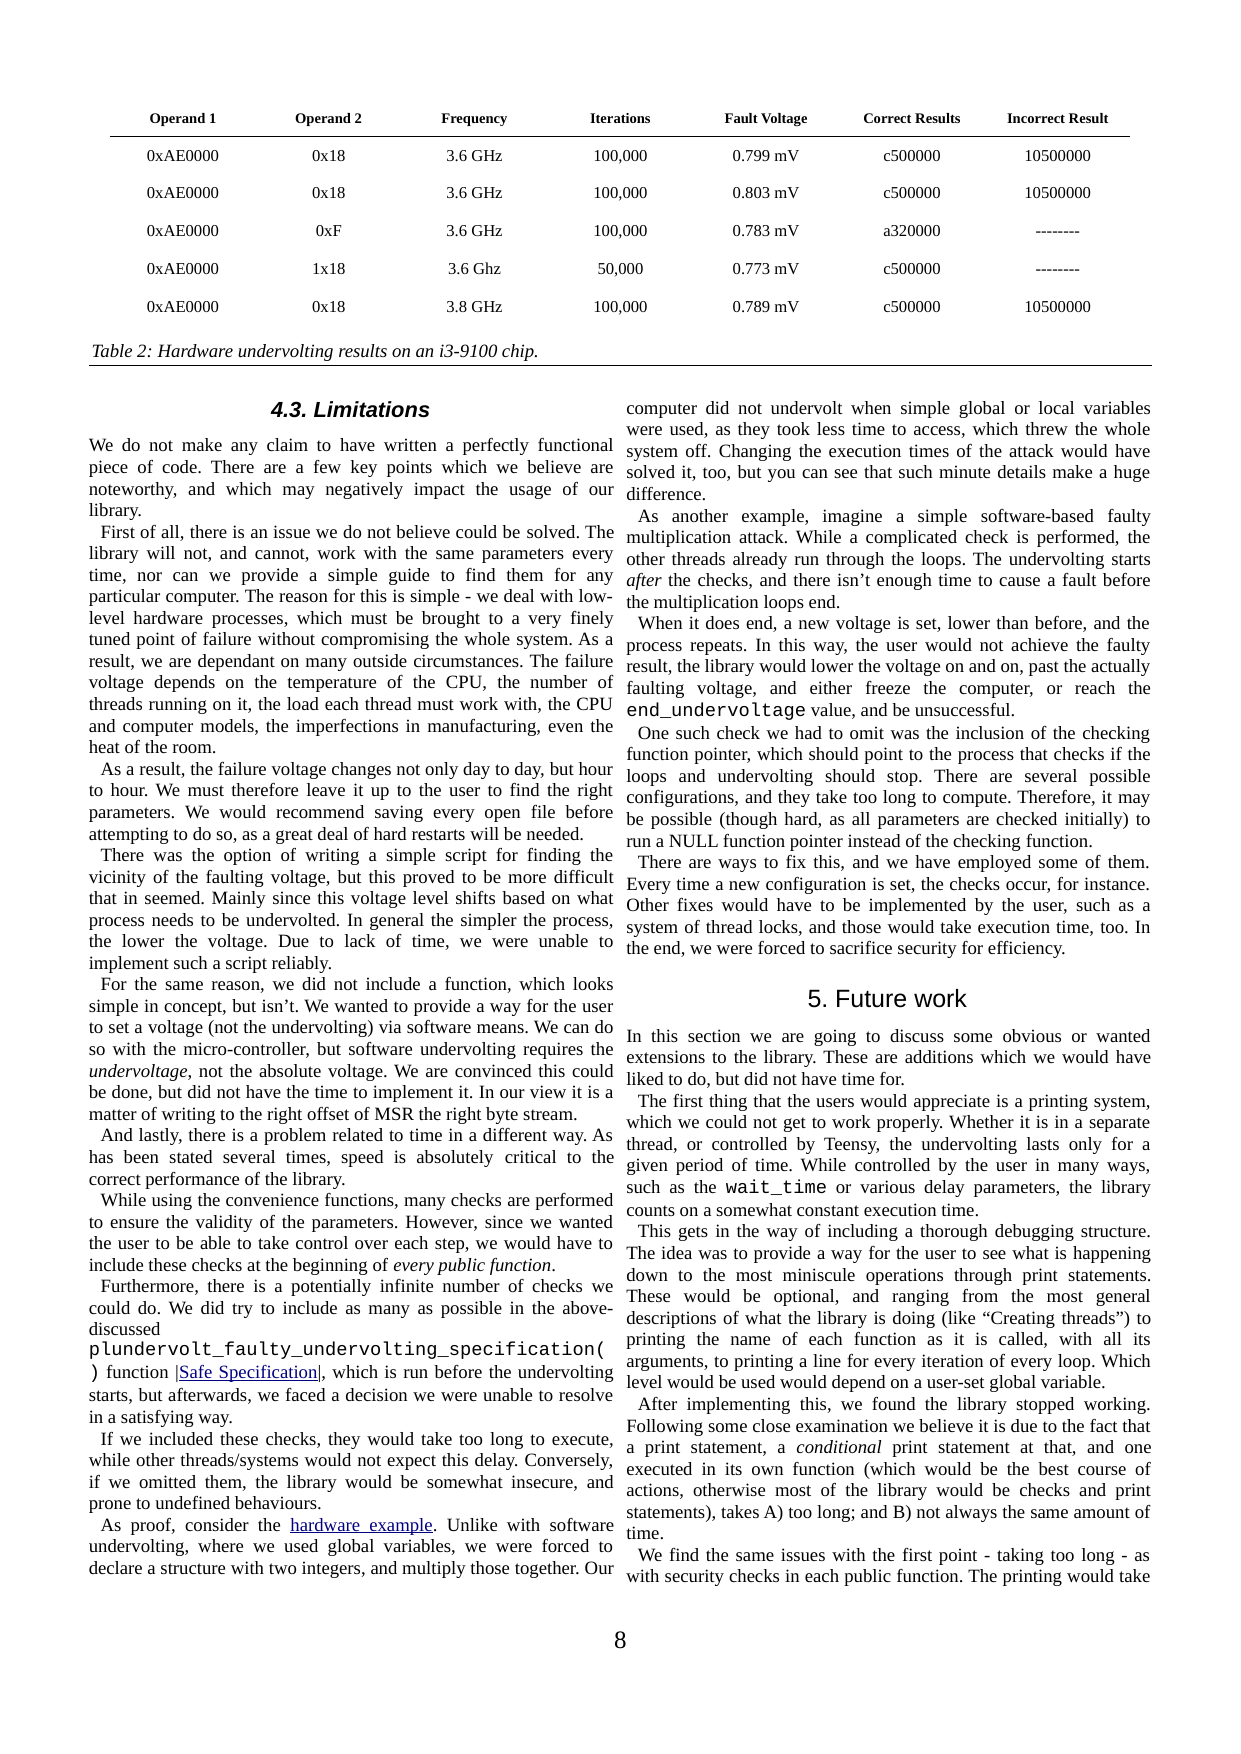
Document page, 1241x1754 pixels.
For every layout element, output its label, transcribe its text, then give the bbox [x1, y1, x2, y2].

table_cell 0.783 mV [693, 212, 839, 250]
table_header Operand 2 [256, 100, 401, 136]
table_cell 3.6 GHz [401, 137, 547, 174]
table_cell 50,000 [547, 250, 693, 288]
text We do not make any claim to have written a perfectly functional piece of code. There are a few key points which we believe are noteworthy, and which may negatively impact the usage of our library. [88, 434, 614, 521]
table_cell 3.6 GHz [401, 212, 547, 250]
subtitle Future work [622, 984, 1152, 1012]
text And lastly, there is a problem related to time in a different way. As has been stated several times, speed is absolutely critical to the correct performance of the library. [88, 1124, 614, 1189]
table_cell 0xAE0000 [110, 174, 256, 212]
table_cell 0xF [256, 212, 401, 250]
table_cell 3.6 Ghz [401, 250, 547, 288]
text As another example, imagine a simple software-based faulty multiplication attack. While a complicated check is performed, the other threads already run through the loops. The undervolting starts after the checks, and there isn’t enough time to cause a fault before the multiplication loops end. [626, 504, 1152, 612]
table_header Operand 1 [110, 100, 256, 136]
text This gets in the way of including a thorough debugging structure. The idea was to provide a way for the user to see what is happening down to the most miniscule operations through print statements. These would be optional, and ranging from the most general descriptions of what the library is doing (like “Creating threads”) to printing the name of each function as it is called, with all its arguments, to printing a line for every iteration of every loop. Which level would be used would depend on a user-set global variable. [626, 1220, 1152, 1393]
table_cell 0xAE0000 [110, 288, 256, 326]
table_cell 0.789 mV [693, 288, 839, 326]
table_cell -------- [985, 212, 1130, 250]
table_cell 100,000 [547, 137, 693, 174]
table_cell a320000 [839, 212, 984, 250]
text If we included these checks, they would take too long to execute, while other threads/systems would not expect this delay. Conversely, if we omitted them, the library would be somewhat insecure, and prone to undefined behaviours. [88, 1427, 614, 1514]
table_cell c500000 [839, 174, 984, 212]
text After implementing this, we found the library stopped working. Following some close examination we believe it is due to the fact that a print statement, a conditional print statement at that, and one executed in its own function (which would be the best course of actions, otherwise most of the library would be checks and print statements), takes A) too long; and B) not always the same amount of time. [626, 1393, 1152, 1544]
table_cell 0xAE0000 [110, 137, 256, 174]
table_header Correct Results [839, 100, 984, 136]
table_cell 3.8 GHz [401, 288, 547, 326]
text For the same reason, we did not include a function, which looks simple in concept, but isn’t. We wanted to provide a way for the user to set a voltage (not the undervolting) via software means. We can do so with the micro-controller, but software undervolting requires the undervoltage, not the absolute voltage. We are convinced this could be done, but did not have the time to implement it. In our view it is a matter of writing to the right offset of MSR the right byte stream. [88, 973, 614, 1124]
table_cell -------- [985, 250, 1130, 288]
text In this section we are going to discuss some obvious or wanted extensions to the library. These are additions which we would have liked to do, but did not have time for. [626, 1025, 1152, 1089]
text computer did not undervolt when simple global or local variables were used, as they took less time to access, which threw the whole system off. Changing the execution times of the attack would have solved it, too, but you can see that such minute details make a huge difference. [626, 397, 1152, 504]
table_header Iterations [547, 100, 693, 136]
table_cell 0.803 mV [693, 174, 839, 212]
subtitle Limitations [88, 397, 614, 422]
text First of all, there is an issue we do not believe could be solved. The library will not, and cannot, work with the same parameters every time, nor can we provide a simple guide to find them for any particular computer. The reason for this is simple - we deal with low-level hardware processes, which must be brought to a very finely tuned point of failure without compromising the whole system. As a result, we are dependant on many outside circumstances. The failure voltage depends on the temperature of the CPU, the number of threads running on it, the load each thread must work with, the CPU and computer models, the imperfections in manufacturing, even the heat of the room. [88, 521, 614, 758]
text As proof, consider the hardware example. Unlike with software undervolting, where we used global variables, we were forced to declare a structure with two integers, and multiply those together. Our [88, 1514, 614, 1578]
text There are ways to fix this, and we have employed some of them. Every time a new configuration is set, the checks occur, for instance. Other fixes would have to be implemented by the user, such as a system of thread locks, and those would take execution time, too. In the end, we were forced to sacrifice security for efficiency. [626, 851, 1152, 959]
text We find the same issues with the first point - taking too long - as with security checks in each public function. The printing would take [626, 1544, 1152, 1587]
table_cell 1x18 [256, 250, 401, 288]
table_cell 0x18 [256, 288, 401, 326]
table_cell c500000 [839, 250, 984, 288]
table_header Frequency [401, 100, 547, 136]
table_cell 0.773 mV [693, 250, 839, 288]
text There was the option of writing a simple script for finding the vicinity of the faulting voltage, but this proved to be more difficult that in seemed. Mainly since this voltage level shifts based on what process needs to be undervolted. In general the simpler the process, the lower the voltage. Due to lack of time, we were unable to implement such a script reliably. [88, 844, 614, 973]
text The first thing that the users would appreciate is a printing system, which we could not get to work properly. Whether it is in a separate thread, or controlled by Teensy, the undervolting lasts only for a given period of time. While controlled by the user in many ways, such as the wait_time or various delay parameters, the library counts on a somewhat constant execution time. [626, 1089, 1152, 1220]
table_cell 100,000 [547, 212, 693, 250]
text While using the convenience functions, many checks are performed to ensure the validity of the parameters. However, since we wanted the user to be able to take control over each step, we would have to include these checks at the beginning of every public function. [88, 1189, 614, 1275]
text Furthermore, there is a potentially infinite number of checks we could do. We did try to include as many as possible in the above-discussed plundervolt_faulty_undervolting_specification() function |Safe Specification|, which is run before the undervolting starts, but afterwards, we faced a decision we were unable to resolve in a satisfying way. [88, 1275, 614, 1427]
table_cell c500000 [839, 137, 984, 174]
table_header Fault Voltage [693, 100, 839, 136]
text When it does end, a new voltage is set, lower than before, and the process repeats. In this way, the user would not achieve the faulty result, the library would lower the voltage on and on, past the actually faulting voltage, and either freeze the computer, or reach the end_undervoltage value, and be unsuccessful. [626, 612, 1152, 722]
list Table 2: Hardware undervolting results on an i3-9100 chip. [88, 337, 1152, 365]
table_cell 0x18 [256, 174, 401, 212]
table_cell 100,000 [547, 174, 693, 212]
table_cell 0.799 mV [693, 137, 839, 174]
table_cell c500000 [839, 288, 984, 326]
table_cell 10500000 [985, 137, 1130, 174]
table_cell 100,000 [547, 288, 693, 326]
text As a result, the failure voltage changes not only day to day, but hour to hour. We must therefore leave it up to the user to find the right parameters. We would recommend saving every open file before attempting to do so, as a great deal of hard restarts will be needed. [88, 758, 614, 844]
table_cell 3.6 GHz [401, 174, 547, 212]
table_cell 10500000 [985, 288, 1130, 326]
table_cell 0xAE0000 [110, 212, 256, 250]
table_header Incorrect Result [985, 100, 1130, 136]
table_cell 10500000 [985, 174, 1130, 212]
table_cell 0x18 [256, 137, 401, 174]
text One such check we had to omit was the inclusion of the checking function pointer, which should point to the process that checks if the loops and undervolting should stop. There are several possible configurations, and they take too long to compute. Therefore, it may be possible (though hard, as all parameters are checked initially) to run a NULL function pointer instead of the checking function. [626, 722, 1152, 851]
table_cell 0xAE0000 [110, 250, 256, 288]
